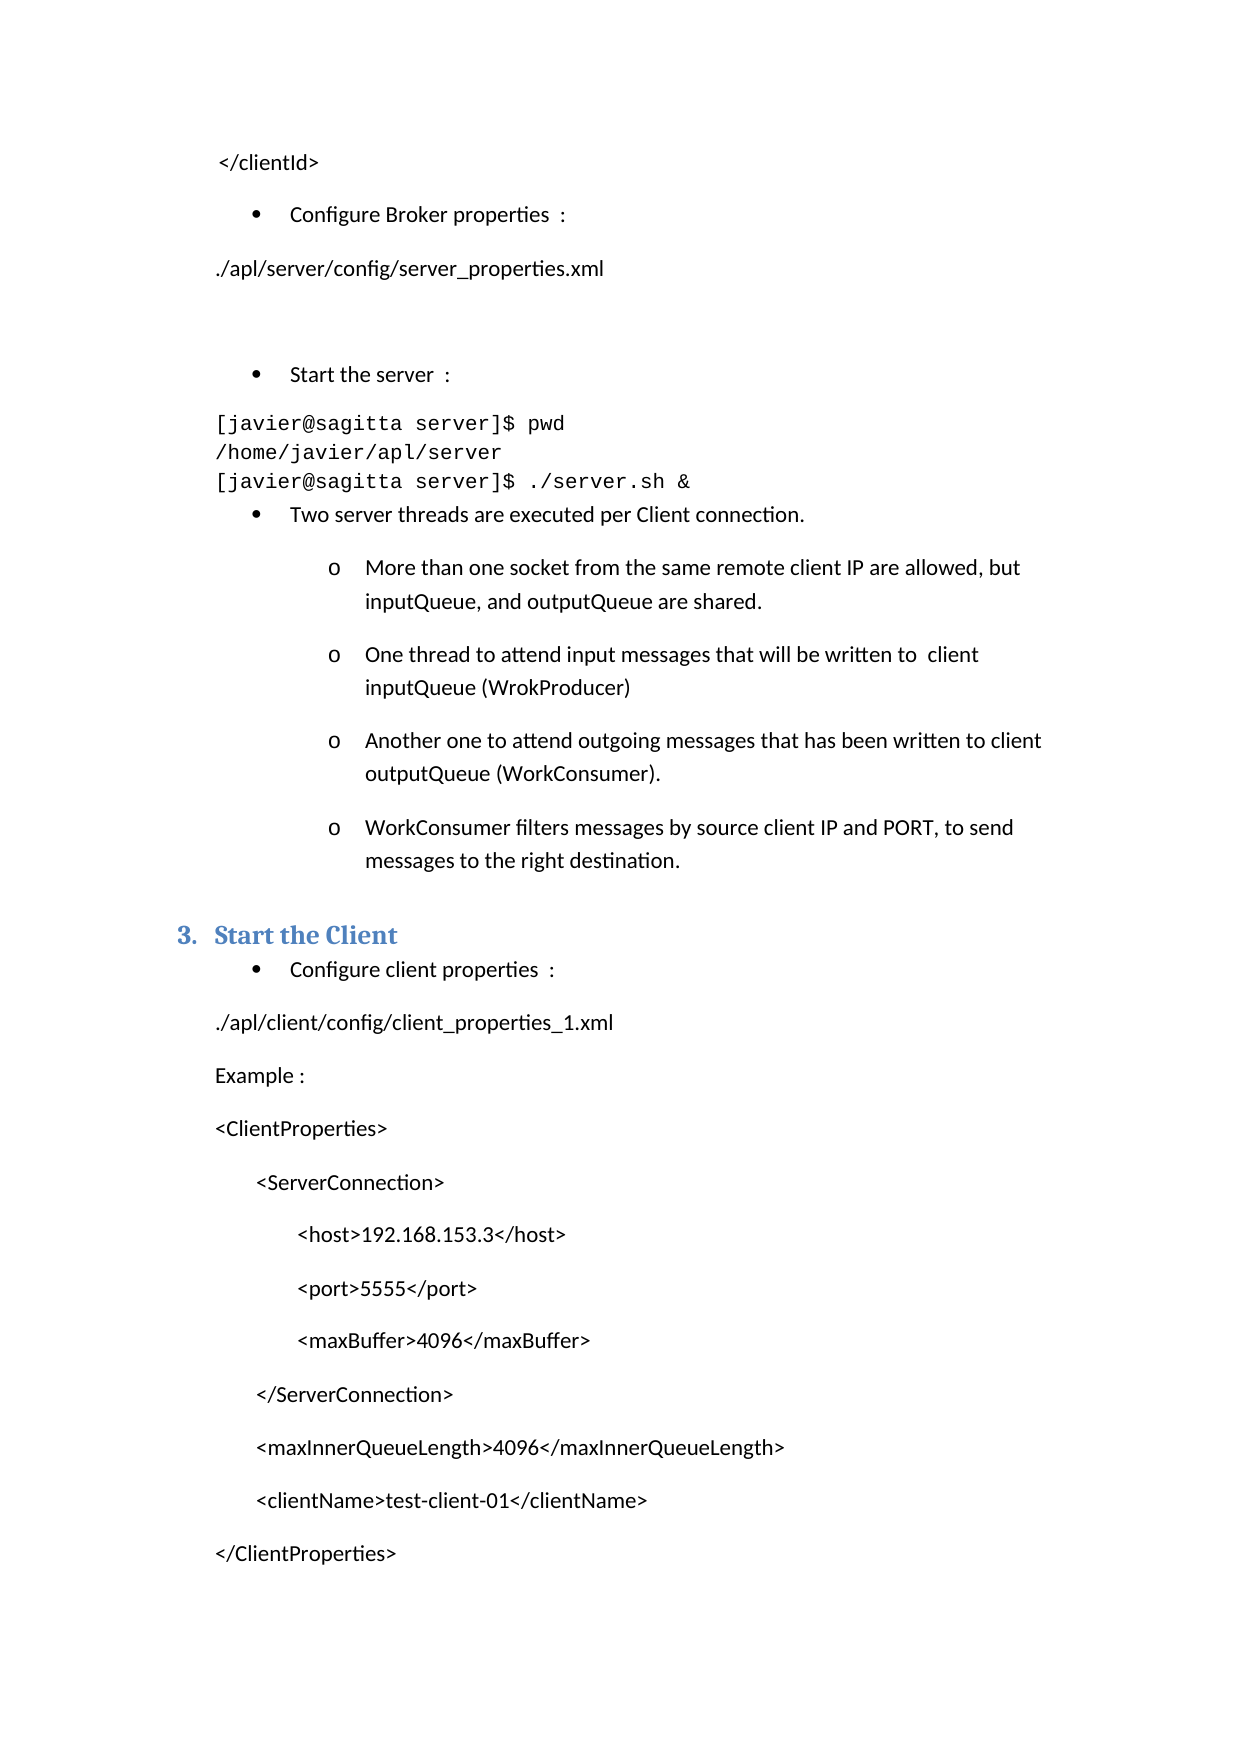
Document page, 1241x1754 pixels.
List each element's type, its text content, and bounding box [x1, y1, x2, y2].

list More than one socket from the same remote client IP are allowed, but inputQueue, and outputQueue are shared. [327, 553, 1063, 615]
list WorkConsumer filters messages by source client IP and PORT, to send messages to the right destination. [327, 813, 1063, 874]
list </clientId> [177, 148, 1063, 176]
list Another one to attend outgoing messages that has been written to client outputQueue (WorkConsumer). [327, 726, 1063, 788]
text [javier@sagitta server]$ pwd [215, 413, 1063, 436]
list <maxInnerQueueLength>4096</maxInnerQueueLength> [215, 1433, 1063, 1461]
list <ClientProperties> [215, 1114, 1063, 1143]
list </ServerConnection> [215, 1380, 1063, 1408]
list ./apl/server/config/server_properties.xml [215, 254, 1063, 282]
list ./apl/client/config/client_properties_1.xml [215, 1008, 1063, 1037]
list <port>5555</port> [215, 1274, 1063, 1302]
list Start the server : [252, 360, 1063, 388]
text [javier@sagitta server]$ ./server.sh & [215, 471, 1063, 495]
list Two server threads are executed per Client connection. [252, 501, 1063, 528]
list Configure client properties : [252, 956, 1063, 983]
list One thread to attend input messages that will be written to client inputQueue (WrokProducer) [327, 640, 1063, 701]
list Example : [215, 1062, 1063, 1089]
list <ServerConnection> [215, 1168, 1063, 1196]
list <maxBuffer>4096</maxBuffer> [215, 1327, 1063, 1355]
subtitle Start the Client [177, 920, 1063, 951]
list </ClientProperties> [215, 1539, 1063, 1567]
list <clientName>test-client-01</clientName> [215, 1486, 1063, 1514]
text /home/javier/apl/server [215, 442, 1063, 466]
list Configure Broker properties : [252, 201, 1063, 229]
list <host>192.168.153.3</host> [215, 1221, 1063, 1249]
